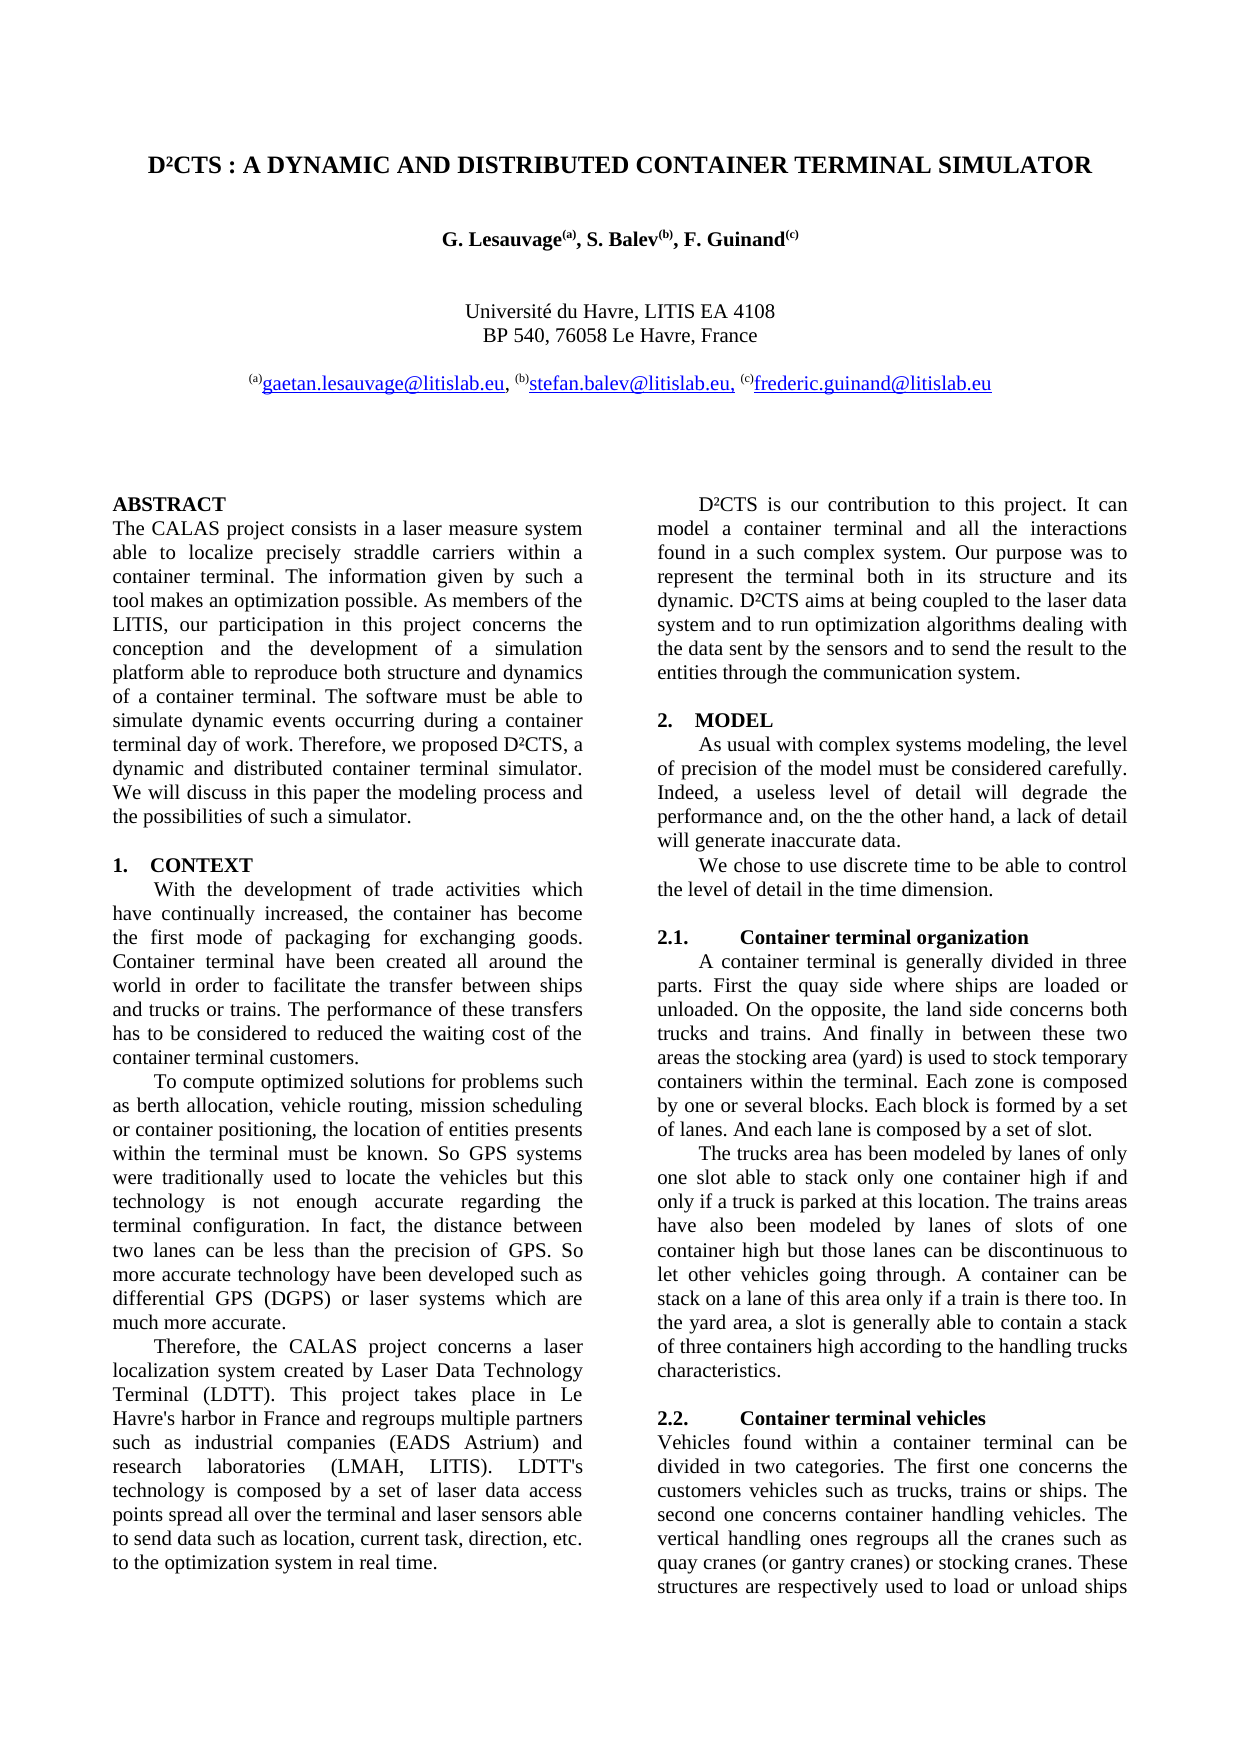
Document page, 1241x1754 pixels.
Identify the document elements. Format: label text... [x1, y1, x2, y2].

text With the development of trade activities which have continually increased, the container has become the first mode of packaging for exchanging goods. Container terminal have been created all around the world in order to facilitate the transfer between ships and trucks or trains. The performance of these transfers has to be considered to reduced the waiting cost of the container terminal customers. [112, 877, 583, 1069]
text As usual with complex systems modeling, the level of precision of the model must be considered carefully. Indeed, a useless level of detail will degrade the performance and, on the the other hand, a lack of detail will generate inaccurate data. [657, 732, 1128, 852]
text (a)gaetan.lesauvage@litislab.eu, (b)stefan.balev@litislab.eu, (c)frederic.guinand@litislab.eu [112, 371, 1128, 395]
text Vehicles found within a container terminal can be divided in two categories. The first one concerns the customers vehicles such as trucks, trains or ships. The second one concerns container handling vehicles. The vertical handling ones regroups all the cranes such as quay cranes (or gantry cranes) or stocking cranes. These structures are respectively used to load or unload ships [657, 1430, 1128, 1598]
text To compute optimized solutions for problems such as berth allocation, vehicle routing, mission scheduling or container positioning, the location of entities presents within the terminal must be known. So GPS systems were traditionally used to locate the vehicles but this technology is not enough accurate regarding the terminal configuration. In fact, the distance between two lanes can be less than the precision of GPS. So more accurate technology have been developed such as differential GPS (DGPS) or laser systems which are much more accurate. [112, 1069, 583, 1334]
text The CALAS project consists in a laser measure system able to localize precisely straddle carriers within a container terminal. The information given by such a tool makes an optimization possible. As members of the LITIS, our participation in this project concerns the conception and the development of a simulation platform able to reproduce both structure and dynamics of a container terminal. The software must be able to simulate dynamic events occurring during a container terminal day of work. Therefore, we proposed D²CTS, a dynamic and distributed container terminal simulator. We will discuss in this paper the modeling process and the possibilities of such a simulator. [112, 516, 583, 828]
text D²CTS is our contribution to this project. It can model a container terminal and all the interactions found in a such complex system. Our purpose was to represent the terminal both in its structure and its dynamic. D²CTS aims at being coupled to the laser data system and to run optimization algorithms dealing with the data sent by the sensors and to send the result to the entities through the communication system. [657, 492, 1128, 684]
text A container terminal is generally divided in three parts. First the quay side where ships are loaded or unloaded. On the opposite, the land side concerns both trucks and trains. And finally in between these two areas the stocking area (yard) is used to stock temporary containers within the terminal. Each zone is composed by one or several blocks. Each block is formed by a set of lanes. And each lane is composed by a set of slot. [657, 949, 1128, 1141]
text BP 540, 76058 Le Havre, France [112, 323, 1128, 347]
subtitle CONTEXT [112, 852, 583, 877]
text G. Lesauvage(a), S. Balev(b), F. Guinand(c) [112, 227, 1128, 251]
subtitle Container terminal vehicles [657, 1406, 1128, 1430]
text We chose to use discrete time to be able to control the level of detail in the time dimension. [657, 852, 1128, 901]
text Therefore, the CALAS project concerns a laser localization system created by Laser Data Technology Terminal (LDTT). This project takes place in Le Havre's harbor in France and regroups multiple partners such as industrial companies (EADS Astrium) and research laboratories (LMAH, LITIS). LDTT's technology is composed by a set of laser data access points spread all over the terminal and laser sensors able to send data such as location, current task, direction, etc. to the optimization system in real time. [112, 1334, 583, 1574]
text Université du Havre, LITIS EA 4108 [112, 299, 1128, 323]
subtitle Container terminal organization [657, 925, 1128, 949]
subtitle D²CTS : A Dynamic and distributed container terminal simulator [112, 150, 1128, 179]
subtitle MODEL [657, 708, 1128, 732]
subtitle ABSTRACT [112, 492, 583, 516]
text The trucks area has been modeled by lanes of only one slot able to stack only one container high if and only if a truck is parked at this location. The trains areas have also been modeled by lanes of slots of one container high but those lanes can be discontinuous to let other vehicles going through. A container can be stack on a lane of this area only if a train is there too. In the yard area, a slot is generally able to contain a stack of three containers high according to the handling trucks characteristics. [657, 1141, 1128, 1382]
